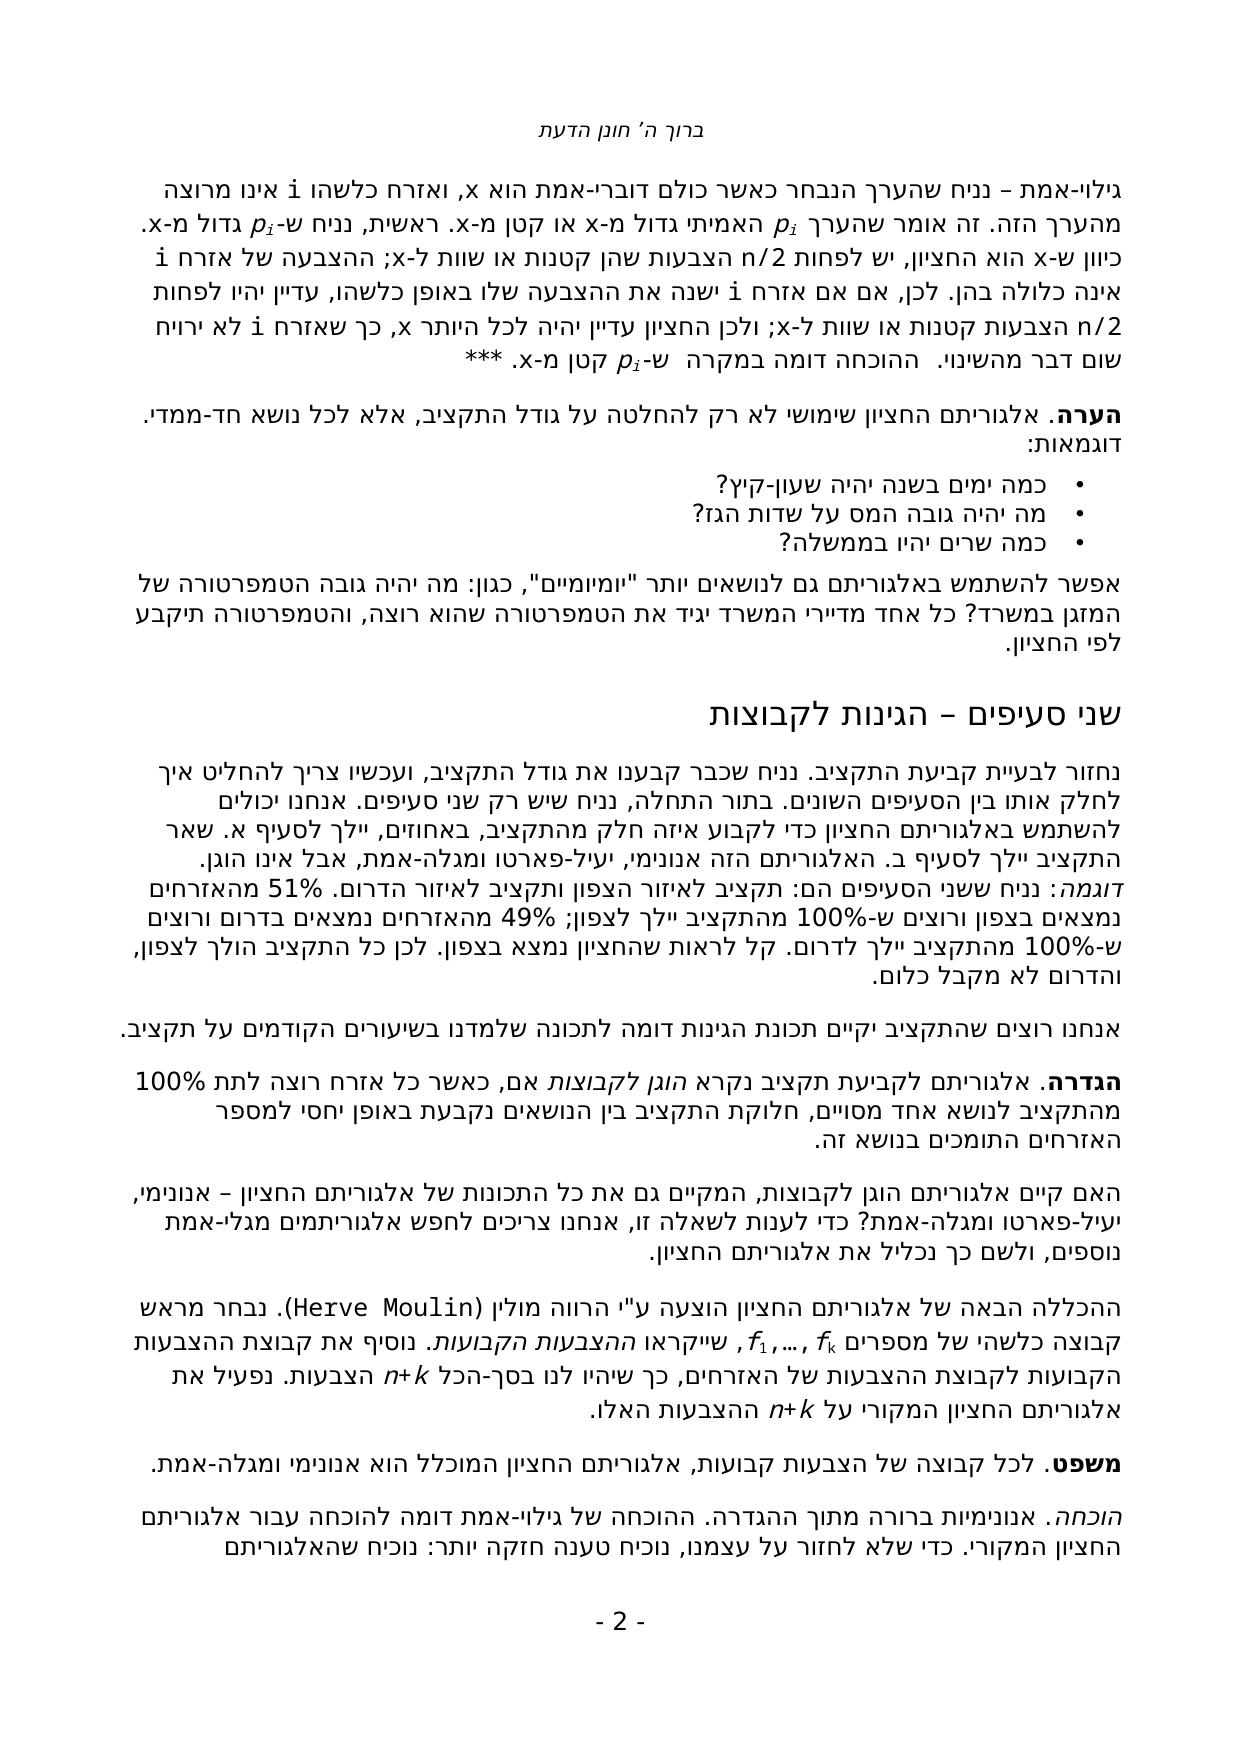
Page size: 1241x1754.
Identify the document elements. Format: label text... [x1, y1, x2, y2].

subtitle שני סעיפים – הגינות לקבוצות [118, 694, 1122, 733]
list כמה ימים בשנה יהיה שעון-קיץ? [118, 470, 1084, 499]
text הערה. אלגוריתם החציון שימושי לא רק להחלטה על גודל התקציב, אלא לכל נושא חד-ממדי. דוגמאות: [118, 400, 1122, 458]
text הוכחה. אנונימיות ברורה מתוך ההגדרה. ההוכחה של גילוי-אמת דומה להוכחה עבור אלגוריתם החציון המקורי. כדי שלא לחזור על עצמנו, נוכיח טענה חזקה יותר: נוכיח שהאלגוריתם מגלה-אמת לא רק ליחידים אלא גם לקבוצות (באנגלית group strategyproof). המשמעות היא, שלא קיימת קבוצה של אזרחים, היכולים ביחד לתאם ביניהם הצבעות אחרות, כך שהתוצאה תהיה טובה יותר לכולם. [118, 1503, 1122, 1561]
text נחזור לבעיית קביעת התקציב. נניח שכבר קבענו את גודל התקציב, ועכשיו צריך להחליט איך לחלק אותו בין הסעיפים השונים. בתור התחלה, נניח שיש רק שני סעיפים. אנחנו יכולים להשתמש באלגוריתם החציון כדי לקבוע איזה חלק מהתקציב, באחוזים, יילך לסעיף א. שאר התקציב יילך לסעיף ב. האלגוריתם הזה אנונימי, יעיל-פארטו ומגלה-אמת, אבל אינו הוגן. דוגמה: נניח ששני הסעיפים הם: תקציב לאיזור הצפון ותקציב לאיזור הדרום. 51% מהאזרחים נמצאים בצפון ורוצים ש-100% מהתקציב יילך לצפון; 49% מהאזרחים נמצאים בדרום ורוצים ש-100% מהתקציב יילך לדרום. קל לראות שהחציון נמצא בצפון. לכן כל התקציב הולך לצפון, והדרום לא מקבל כלום. [118, 757, 1122, 991]
text האם קיים אלגוריתם הוגן לקבוצות, המקיים גם את כל התכונות של אלגוריתם החציון – אנונימי, יעיל-פארטו ומגלה-אמת? כדי לענות לשאלה זו, אנחנו צריכים לחפש אלגוריתמים מגלי-אמת נוספים, ולשם כך נכליל את אלגוריתם החציון. [118, 1178, 1122, 1266]
text משפט. לכל קבוצה של הצבעות קבועות, אלגוריתם החציון המוכלל הוא אנונימי ומגלה-אמת. [118, 1450, 1122, 1479]
list מה יהיה גובה המס על שדות הגז? [118, 499, 1084, 528]
text אנחנו רוצים שהתקציב יקיים תכונת הגינות דומה לתכונה שלמדנו בשיעורים הקודמים על תקציב. [118, 1014, 1122, 1043]
text גילוי-אמת – נניח שהערך הנבחר כאשר כולם דוברי-אמת הוא x, ואזרח כלשהו i אינו מרוצה מהערך הזה. זה אומר שהערך pi האמיתי גדול מ-x או קטן מ-x. ראשית, נניח ש-pi גדול מ-x. כיוון ש-x הוא החציון, יש לפחות n/2 הצבעות שהן קטנות או שוות ל-x; ההצבעה של אזרח i אינה כלולה בהן. לכן, אם אם אזרח i ישנה את ההצבעה שלו באופן כלשהו, עדיין יהיו לפחות n/2 הצבעות קטנות או שוות ל-x; ולכן החציון עדיין יהיה לכל היותר x, כך שאזרח i לא ירויח שום דבר מהשינוי. ההוכחה דומה במקרה ש-pi קטן מ-x. *** [118, 172, 1122, 376]
text הגדרה. אלגוריתם לקביעת תקציב נקרא הוגן לקבוצות אם, כאשר כל אזרח רוצה לתת 100% מהתקציב לנושא אחד מסויים, חלוקת התקציב בין הנושאים נקבעת באופן יחסי למספר האזרחים התומכים בנושא זה. [118, 1067, 1122, 1155]
text ההכללה הבאה של אלגוריתם החציון הוצעה ע"י הרווה מולין (Herve Moulin). נבחר מראש קבוצה כלשהי של מספרים f1,…,fk, שייקראו ההצבעות הקבועות. נוסיף את קבוצת ההצבעות הקבועות לקבוצת ההצבעות של האזרחים, כך שיהיו לנו בסך-הכל n+k הצבעות. נפעיל את אלגוריתם החציון המקורי על n+k ההצבעות האלו. [118, 1290, 1122, 1426]
text אפשר להשתמש באלגוריתם גם לנושאים יותר "יומיומיים", כגון: מה יהיה גובה הטמפרטורה של המזגן במשרד? כל אחד מדיירי המשרד יגיד את הטמפרטורה שהוא רוצה, והטמפרטורה תיקבע לפי החציון. [118, 569, 1122, 657]
list כמה שרים יהיו בממשלה? [118, 528, 1084, 558]
